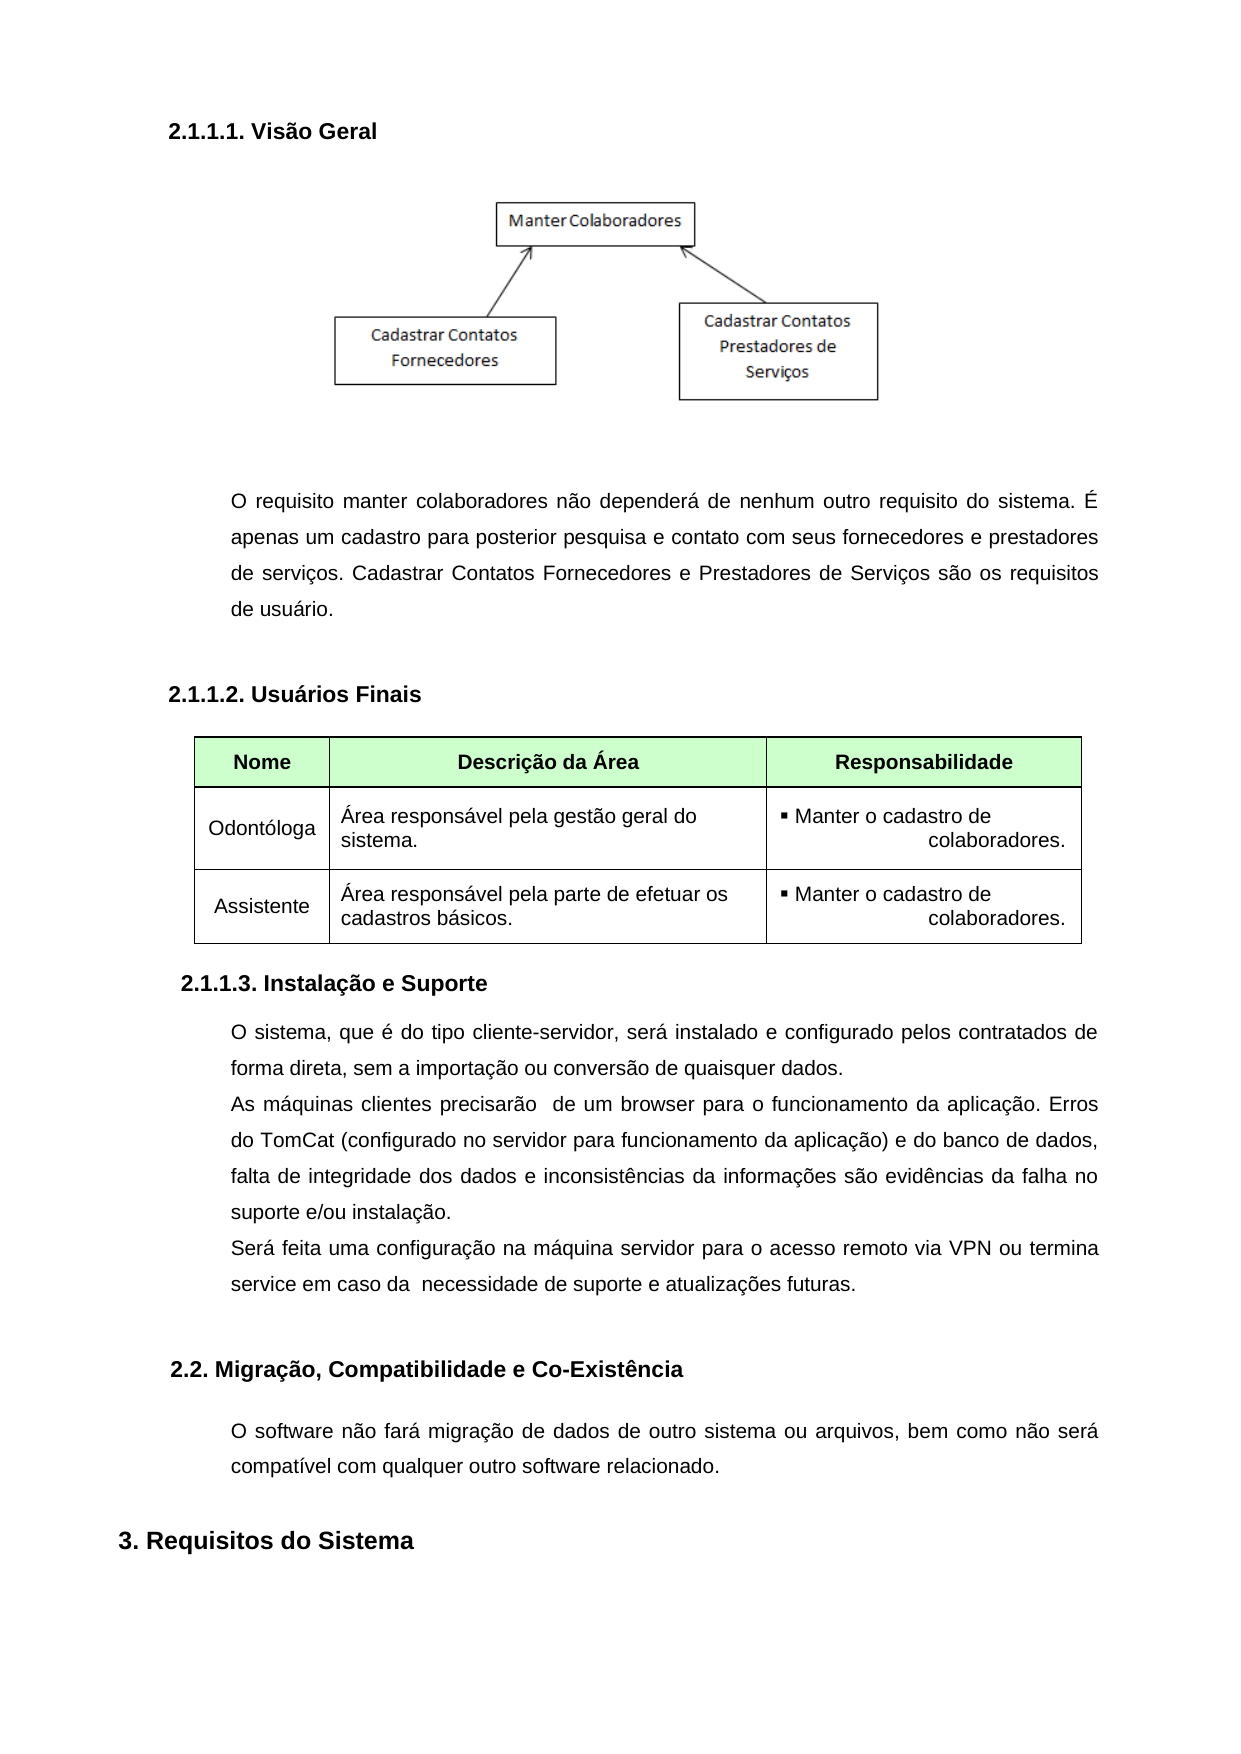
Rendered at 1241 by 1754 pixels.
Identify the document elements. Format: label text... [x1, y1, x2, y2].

subtitle . Visão Geral [168, 118, 1100, 144]
table_cell Manter o cadastro de colaboradores. [767, 788, 1081, 868]
table_cell Área responsável pela gestão geral do sistema. [330, 788, 766, 868]
text O software não fará migração de dados de outro sistema ou arquivos, bem como não será compatível com qualquer outro software relacionado. [231, 1418, 1100, 1478]
subtitle . Migração, Compatibilidade e Co-Existência [168, 1356, 1100, 1382]
text Será feita uma configuração na máquina servidor para o acesso remoto via VPN ou termina service em caso da necessidade de suporte e atualizações futuras. [231, 1236, 1100, 1296]
subtitle . Usuários Finais [168, 681, 1100, 708]
table_header Descrição da Área [330, 738, 766, 786]
table_cell Manter o cadastro de colaboradores. [767, 870, 1081, 942]
table_cell Área responsável pela parte de efetuar os cadastros básicos. [330, 870, 766, 942]
table_cell Odontóloga [195, 788, 329, 868]
table_header Responsabilidade [767, 738, 1081, 786]
text O requisito manter colaboradores não dependerá de nenhum outro requisito do sistema. É apenas um cadastro para posterior pesquisa e contato com seus fornecedores e prestadores de serviços. Cadastrar Contatos Fornecedores e Prestadores de Serviços são os requisitos de usuário. [231, 488, 1100, 620]
subtitle . Instalação e Suporte [181, 970, 1100, 996]
text As máquinas clientes precisarão de um browser para o funcionamento da aplicação. Erros do TomCat (configurado no servidor para funcionamento da aplicação) e do banco de dados, falta de integridade dos dados e inconsistências da informações são evidências da falha no suporte e/ou instalação. [231, 1092, 1100, 1224]
picture [308, 173, 910, 431]
subtitle . Requisitos do Sistema [118, 1526, 1100, 1555]
table_cell Assistente [195, 870, 329, 942]
table_header Nome [195, 738, 329, 786]
text O sistema, que é do tipo cliente-servidor, será instalado e configurado pelos contratados de forma direta, sem a importação ou conversão de quaisquer dados. [231, 1020, 1100, 1080]
